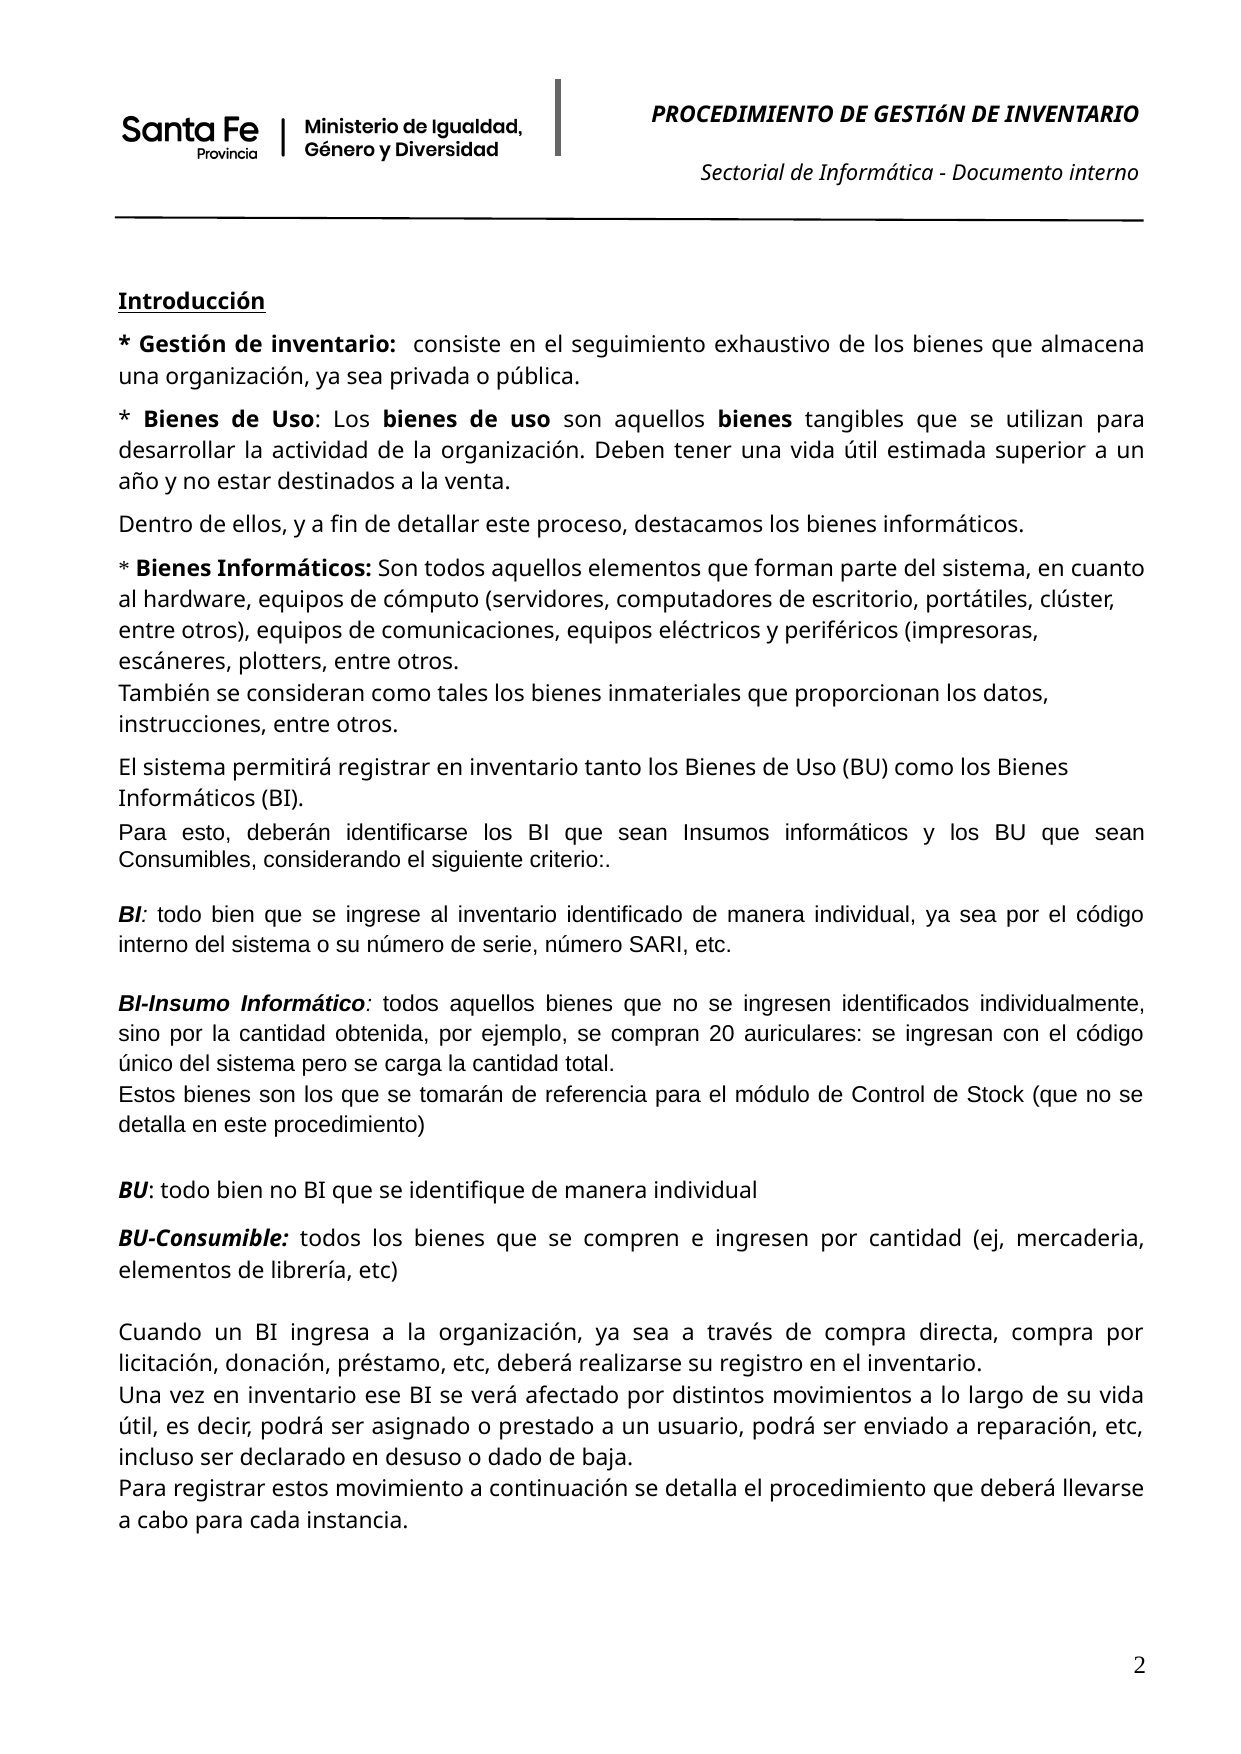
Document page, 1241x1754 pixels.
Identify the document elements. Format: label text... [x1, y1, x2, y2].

text BU-Consumible: todos los bienes que se compren e ingresen por cantidad (ej, mercaderia, elementos de librería, etc) [118, 1222, 1146, 1285]
text Para registrar estos movimiento a continuación se detalla el procedimiento que deberá llevarse a cabo para cada instancia. [118, 1472, 1146, 1535]
text Para esto, deberán identificarse los BI que sean Insumos informáticos y los BU que sean Consumibles, considerando el siguiente criterio:. [118, 819, 1146, 872]
text Cuando un BI ingresa a la organización, ya sea a través de compra directa, compra por licitación, donación, préstamo, etc, deberá realizarse su registro en el inventario. [118, 1316, 1146, 1378]
text Dentro de ellos, y a fin de detallar este proceso, destacamos los bienes informáticos. [118, 508, 1146, 539]
picture [102, 100, 550, 170]
text BI: todo bien que se ingrese al inventario identificado de manera individual, ya sea por el código interno del sistema o su número de serie, número SARI, etc. [118, 901, 1146, 957]
text * Gestión de inventario: consiste en el seguimiento exhaustivo de los bienes que almacena una organización, ya sea privada o pública. [118, 328, 1146, 391]
text * Bienes Informáticos: Son todos aquellos elementos que forman parte del sistema, en cuanto al hardware, equipos de cómputo (servidores, computadores de escritorio, portátiles, clúster, entre otros), equipos de comunicaciones, equipos eléctricos y periféricos (impresoras, escáneres, plotters, entre otros. También se consideran como tales los bienes inmateriales que proporcionan los datos, instrucciones, entre otros. [118, 551, 1146, 739]
text Estos bienes son los que se tomarán de referencia para el módulo de Control de Stock (que no se detalla en este procedimiento) [118, 1081, 1146, 1137]
text Una vez en inventario ese BI se verá afectado por distintos movimientos a lo largo de su vida útil, es decir, podrá ser asignado o prestado a un usuario, podrá ser enviado a reparación, etc, incluso ser declarado en desuso o dado de baja. [118, 1378, 1146, 1472]
text Introducción [118, 285, 1146, 316]
text BI-Insumo Informático: todos aquellos bienes que no se ingresen identificados individualmente, sino por la cantidad obtenida, por ejemplo, se compran 20 auriculares: se ingresan con el código único del sistema pero se carga la cantidad total. [118, 990, 1146, 1077]
text El sistema permitirá registrar en inventario tanto los Bienes de Uso (BU) como los Bienes Informáticos (BI). [118, 751, 1146, 813]
text * Bienes de Uso: Los bienes de uso son aquellos bienes tangibles que se utilizan para desarrollar la actividad de la organización. Deben tener una vida útil estimada superior a un año y no estar destinados a la venta. [118, 403, 1146, 496]
text BU: todo bien no BI que se identifique de manera individual [118, 1174, 1146, 1205]
